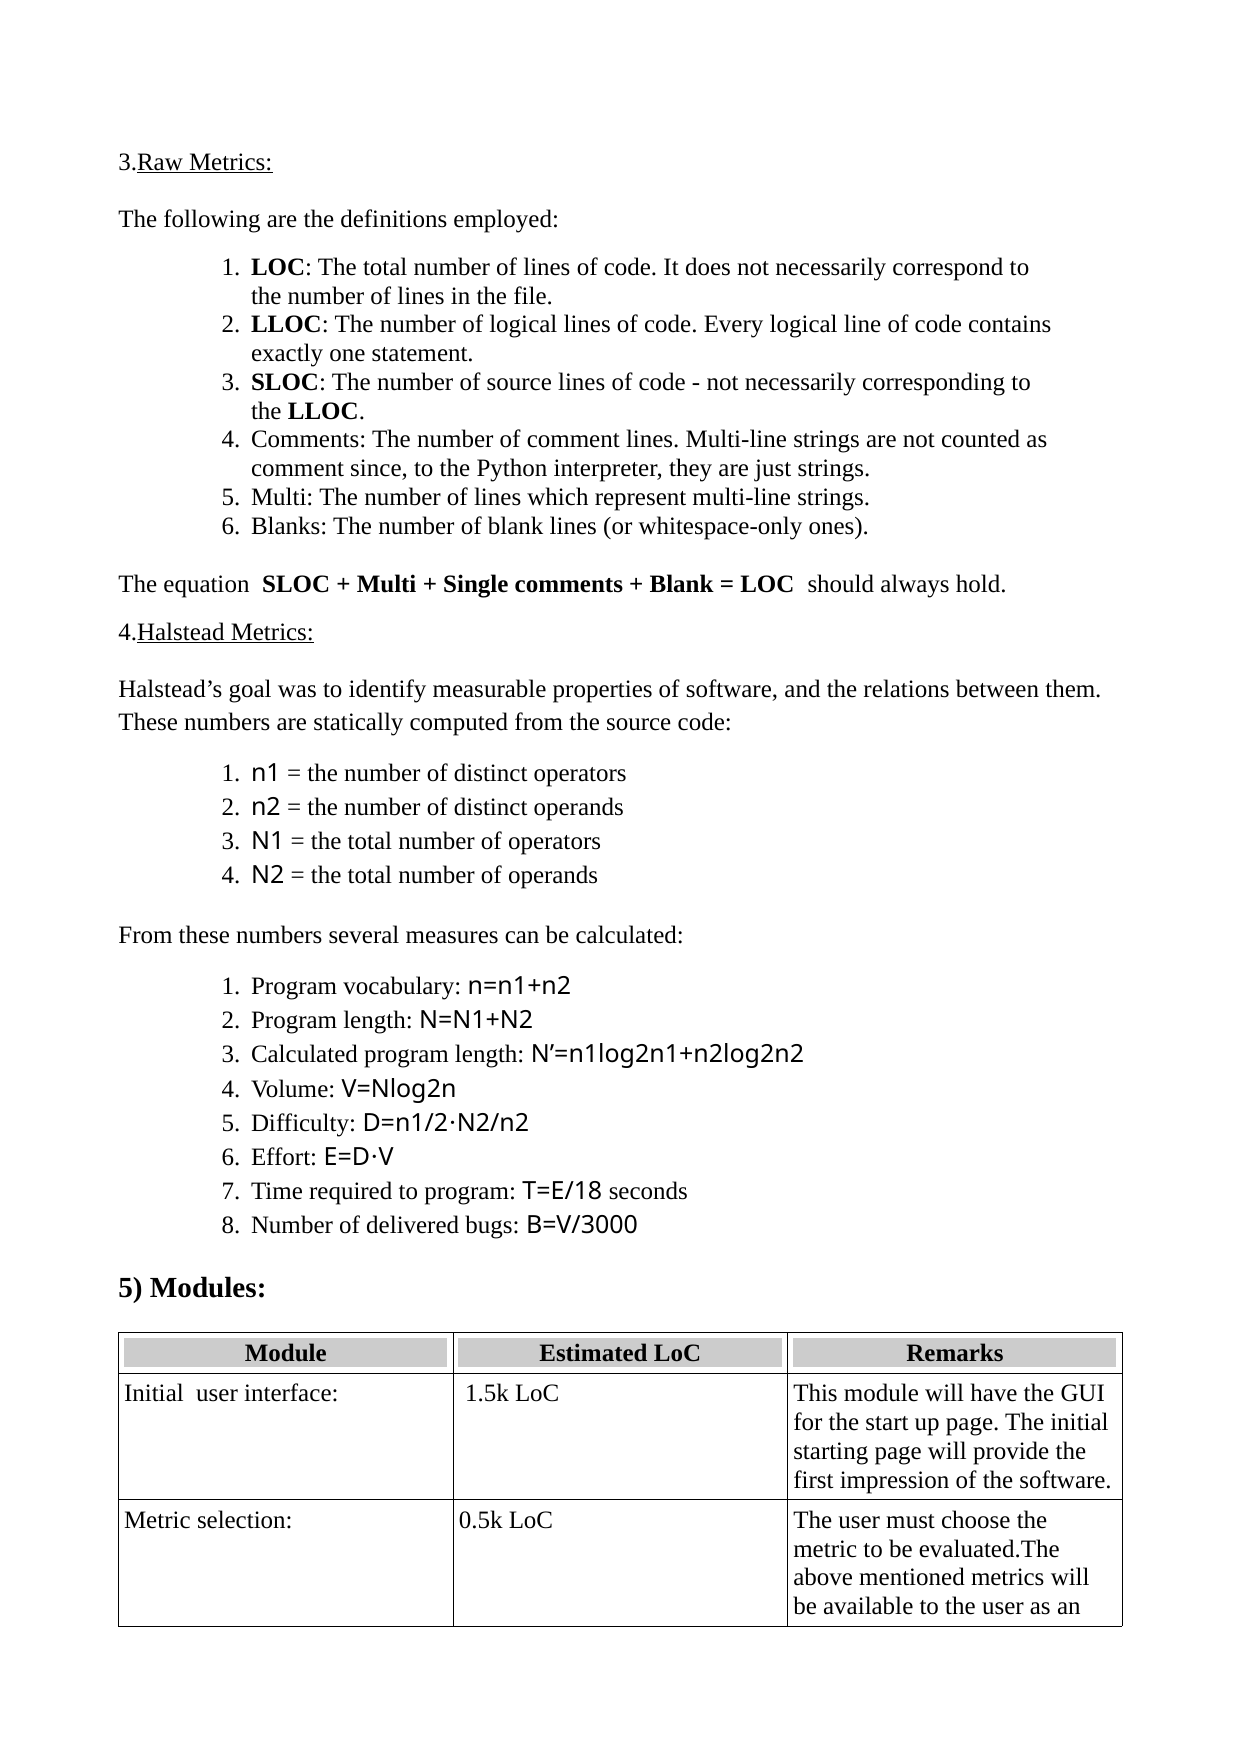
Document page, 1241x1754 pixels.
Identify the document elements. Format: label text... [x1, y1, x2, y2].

text The following are the definitions employed: [118, 204, 1122, 233]
list Difficulty: D=n1/2⋅N2/n2 [221, 1104, 1063, 1138]
list Calculated program length: N’=n1log2n1+n2log2n2 [221, 1036, 1063, 1070]
table_cell Initial user interface: [119, 1374, 453, 1499]
text 5) Modules: [118, 1270, 1122, 1303]
list n1 = the number of distinct operators [221, 755, 1063, 789]
list Multi: The number of lines which represent multi-line strings. [221, 482, 1063, 511]
text Halstead’s goal was to identify measurable properties of software, and the relations between them. These numbers are statically computed from the source code: [118, 674, 1122, 736]
list Effort: E=D⋅V [221, 1138, 1063, 1172]
text The equation SLOC + Multi + Single comments + Blank = LOC should always hold. [118, 569, 1122, 598]
list Number of delivered bugs: B=V/3000 [221, 1206, 1063, 1241]
list SLOC: The number of source lines of code - not necessarily corresponding to the LLOC. [221, 367, 1063, 424]
table_cell 1.5k LoC [454, 1374, 787, 1499]
table_cell This module will have the GUI for the start up page. The initial starting page will provide the first impression of the software. [788, 1374, 1122, 1499]
list Blanks: The number of blank lines (or whitespace-only ones). [221, 511, 1063, 539]
list Volume: V=Nlog2n [221, 1070, 1063, 1104]
text From these numbers several measures can be calculated: [118, 920, 1122, 949]
text 3.Raw Metrics: [118, 147, 1122, 176]
table_header Estimated LoC [454, 1333, 787, 1373]
list N2 = the total number of operands [221, 857, 1063, 891]
list Program length: N=N1+N2 [221, 1002, 1063, 1036]
table_header Module [119, 1333, 453, 1373]
table_cell 0.5k LoC [454, 1500, 787, 1626]
list LLOC: The number of logical lines of code. Every logical line of code contains exactly one statement. [221, 309, 1063, 367]
list LOC: The total number of lines of code. It does not necessarily correspond to the number of lines in the file. [221, 252, 1063, 309]
list Time required to program: T=E/18 seconds [221, 1172, 1063, 1206]
table_header Remarks [788, 1333, 1122, 1373]
list Program vocabulary: n=n1+n2 [221, 968, 1063, 1002]
list Comments: The number of comment lines. Multi-line strings are not counted as comment since, to the Python interpreter, they are just strings. [221, 424, 1063, 482]
table_cell The user must choose the metric to be evaluated.The above mentioned metrics will be available to the user as an [788, 1500, 1122, 1626]
text 4.Halstead Metrics: [118, 617, 1122, 645]
list N1 = the total number of operators [221, 823, 1063, 857]
list n2 = the number of distinct operands [221, 789, 1063, 823]
table_cell Metric selection: [119, 1500, 453, 1626]
